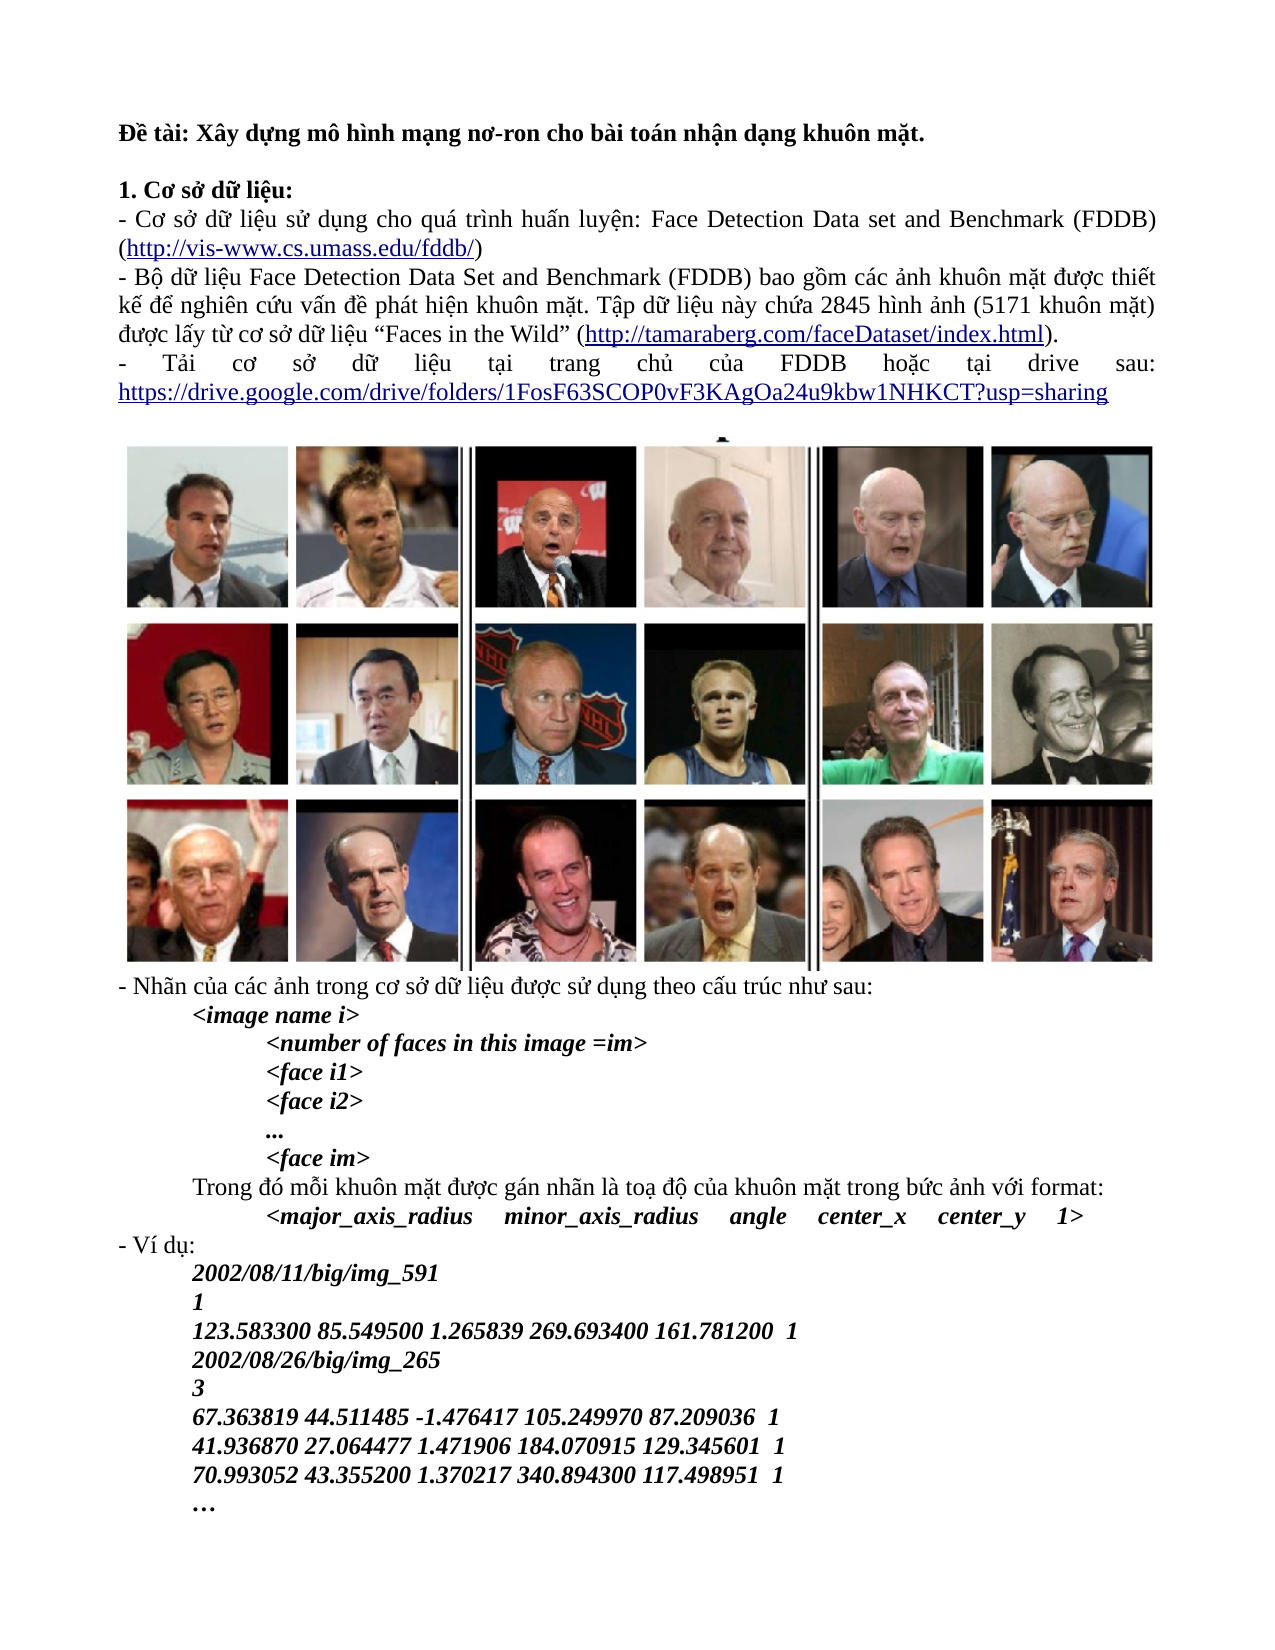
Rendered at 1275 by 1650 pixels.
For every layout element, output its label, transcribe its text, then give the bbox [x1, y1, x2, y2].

text - Cơ sở dữ liệu sử dụng cho quá trình huấn luyện: Face Detection Data set and Benchmark (FDDB) (http://vis-www.cs.umass.edu/fddb/) [118, 204, 1157, 262]
text - Ví dụ: [118, 1230, 1157, 1258]
text Trong đó mỗi khuôn mặt được gán nhãn là toạ độ của khuôn mặt trong bức ảnh với format: [118, 1172, 1157, 1201]
text 67.363819 44.511485 -1.476417 105.249970 87.209036 1 [118, 1402, 1157, 1431]
text 2002/08/26/big/img_265 [118, 1345, 1157, 1373]
text … [118, 1488, 1157, 1517]
text 3 [118, 1373, 1157, 1402]
text 70.993052 43.355200 1.370217 340.894300 117.498951 1 [118, 1460, 1157, 1488]
text 1. Cơ sở dữ liệu: [118, 176, 1157, 204]
text <face i1> [118, 1057, 1157, 1086]
text <face i2> [118, 1086, 1157, 1115]
text - Bộ dữ liệu Face Detection Data Set and Benchmark (FDDB) bao gồm các ảnh khuôn mặt được thiết kế để nghiên cứu vấn đề phát hiện khuôn mặt. Tập dữ liệu này chứa 2845 hình ảnh (5171 khuôn mặt) được lấy từ cơ sở dữ liệu “Faces in the Wild” (http://tamaraberg.com/faceDataset/index.html). [118, 262, 1157, 348]
text 1 [118, 1287, 1157, 1316]
text - Nhãn của các ảnh trong cơ sở dữ liệu được sử dụng theo cấu trúc như sau: [118, 971, 1157, 1000]
text <number of faces in this image =im> [118, 1028, 1157, 1057]
text <face im> [118, 1143, 1157, 1172]
text - Tải cơ sở dữ liệu tại trang chủ của FDDB hoặc tại drive sau: https://drive.google.com/drive/folders/1FosF63SCOP0vF3KAgOa24u9kbw1NHKCT?usp=sharing [118, 348, 1157, 405]
text <major_axis_radius minor_axis_radius angle center_x center_y 1> [118, 1201, 1157, 1230]
text Đề tài: Xây dựng mô hình mạng nơ-ron cho bài toán nhận dạng khuôn mặt. [118, 118, 1157, 147]
text 2002/08/11/big/img_591 [118, 1258, 1157, 1287]
text <image name i> [118, 1000, 1157, 1028]
text ... [118, 1115, 1157, 1143]
text 123.583300 85.549500 1.265839 269.693400 161.781200 1 [118, 1316, 1157, 1345]
text 41.936870 27.064477 1.471906 184.070915 129.345601 1 [118, 1431, 1157, 1460]
